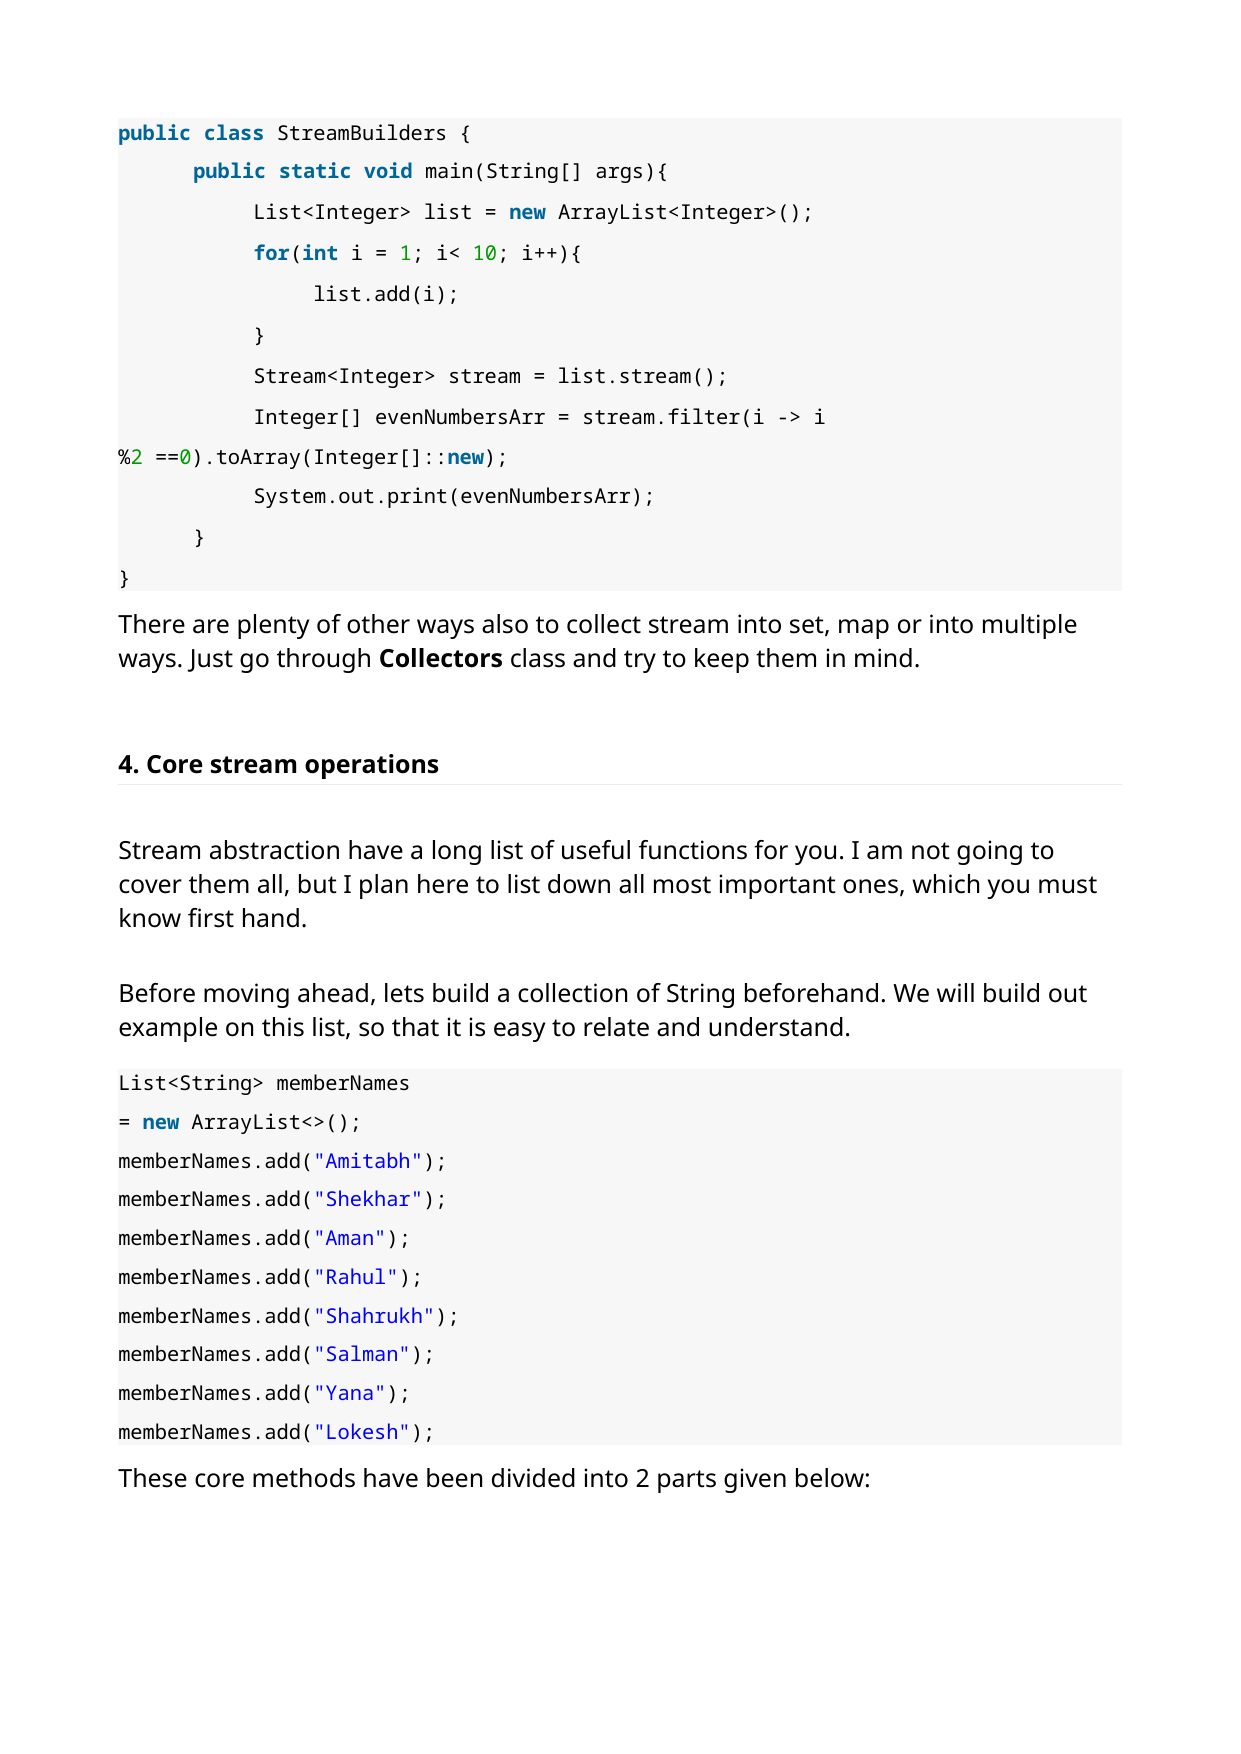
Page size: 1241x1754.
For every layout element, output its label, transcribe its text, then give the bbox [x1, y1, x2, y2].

text Before moving ahead, lets build a collection of String beforehand. We will build out example on this list, so that it is easy to relate and understand. [118, 976, 1122, 1044]
text These core methods have been divided into 2 parts given below: [118, 1461, 1122, 1495]
text There are plenty of other ways also to collect stream into set, map or into multiple ways. Just go through Collectors class and try to keep them in mind. [118, 607, 1122, 675]
text Stream abstraction have a long list of useful functions for you. I am not going to cover them all, but I plan here to list down all most important ones, which you must know first hand. [118, 833, 1122, 935]
table_header public class StreamBuilders { public static void main(String[] args){ List<Integer> list = new ArrayList<Integer>(); for(int i = 1; i< 10; i++){ list.add(i); } Stream<Integer> stream = list.stream(); Integer[] evenNumbersArr = stream.filter(i -> i%2 ==0).toArray(Integer[]::new); System.out.print(evenNumbersArr); } } [118, 118, 1122, 591]
subtitle 4. Core stream operations [118, 747, 1122, 784]
table_header List<String> memberNames = new ArrayList<>(); memberNames.add("Amitabh"); memberNames.add("Shekhar"); memberNames.add("Aman"); memberNames.add("Rahul"); memberNames.add("Shahrukh"); memberNames.add("Salman"); memberNames.add("Yana"); memberNames.add("Lokesh"); [118, 1069, 619, 1445]
